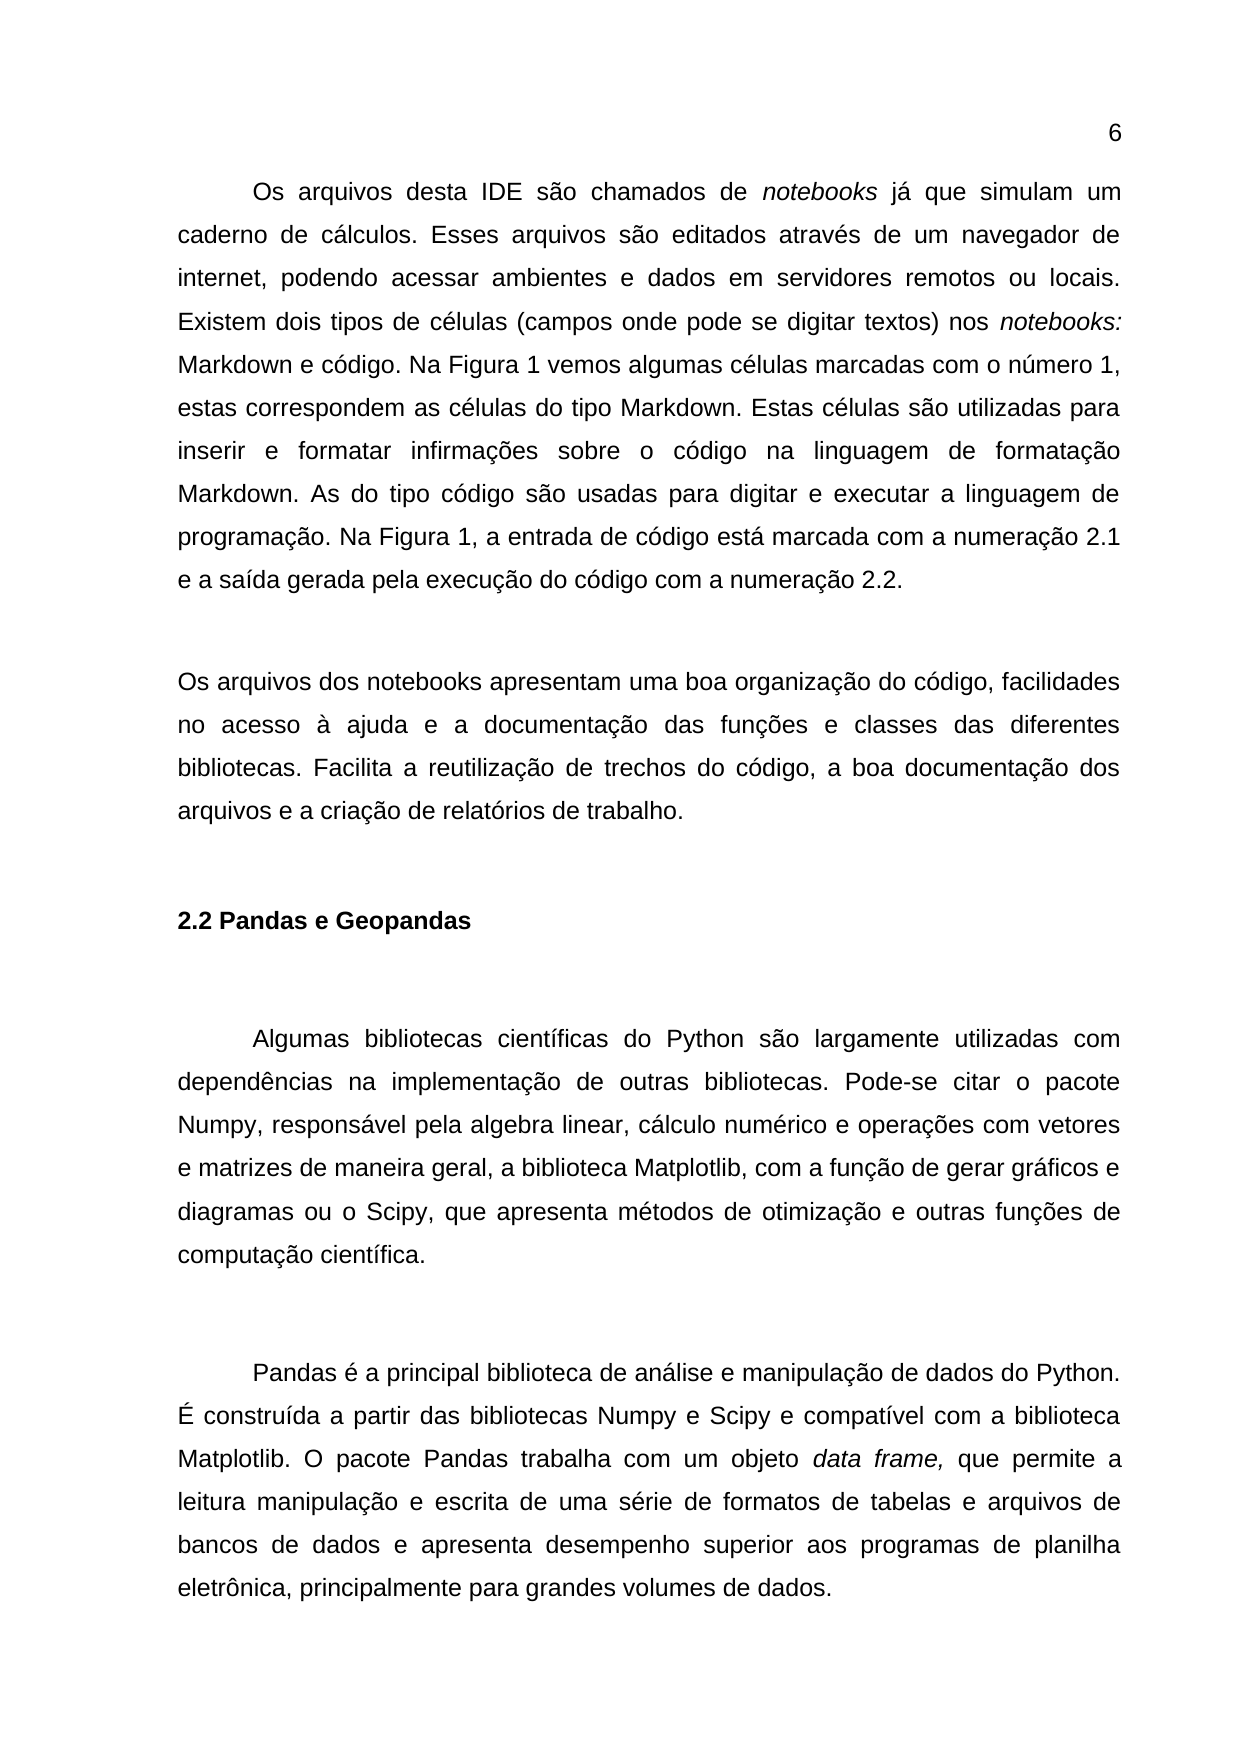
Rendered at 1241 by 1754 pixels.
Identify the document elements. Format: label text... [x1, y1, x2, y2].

text Os arquivos dos notebooks apresentam uma boa organização do código, facilidades no acesso à ajuda e a documentação das funções e classes das diferentes bibliotecas. Facilita a reutilização de trechos do código, a boa documentação dos arquivos e a criação de relatórios de trabalho. [177, 667, 1122, 825]
text Os arquivos desta IDE são chamados de notebooks já que simulam um caderno de cálculos. Esses arquivos são editados através de um navegador de internet, podendo acessar ambientes e dados em servidores remotos ou locais. Existem dois tipos de células (campos onde pode se digitar textos) nos notebooks: Markdown e código. Na Figura 1 vemos algumas células marcadas com o número 1, estas correspondem as células do tipo Markdown. Estas células são utilizadas para inserir e formatar infirmações sobre o código na linguagem de formatação Markdown. As do tipo código são usadas para digitar e executar a linguagem de programação. Na Figura 1, a entrada de código está marcada com a numeração 2.1 e a saída gerada pela execução do código com a numeração 2.2. [177, 177, 1122, 594]
text 2.2 Pandas e Geopandas [177, 906, 1122, 935]
text Pandas é a principal biblioteca de análise e manipulação de dados do Python. É construída a partir das bibliotecas Numpy e Scipy e compatível com a biblioteca Matplotlib. O pacote Pandas trabalha com um objeto data frame, que permite a leitura manipulação e escrita de uma série de formatos de tabelas e arquivos de bancos de dados e apresenta desempenho superior aos programas de planilha eletrônica, principalmente para grandes volumes de dados. [177, 1358, 1122, 1602]
text Algumas bibliotecas científicas do Python são largamente utilizadas com dependências na implementação de outras bibliotecas. Pode-se citar o pacote Numpy, responsável pela algebra linear, cálculo numérico e operações com vetores e matrizes de maneira geral, a biblioteca Matplotlib, com a função de gerar gráficos e diagramas ou o Scipy, que apresenta métodos de otimização e outras funções de computação científica. [177, 1024, 1122, 1268]
